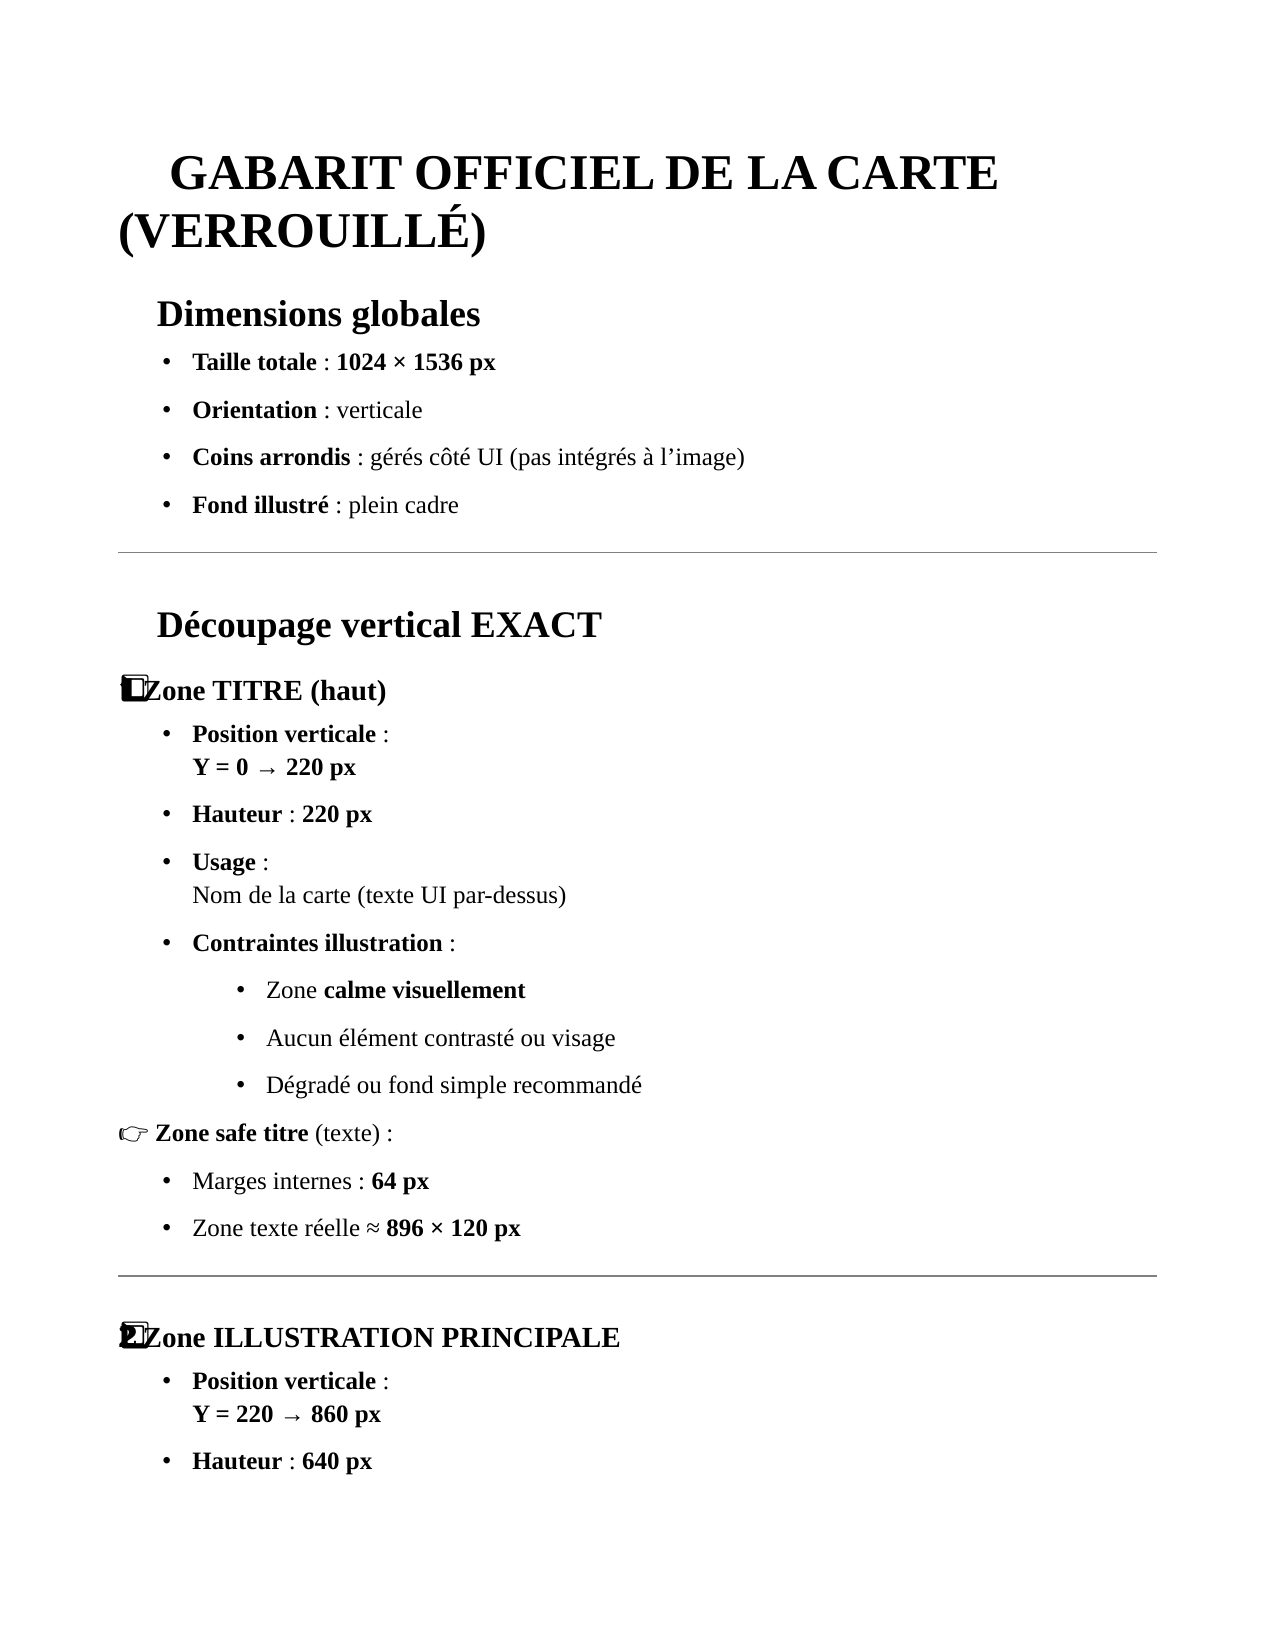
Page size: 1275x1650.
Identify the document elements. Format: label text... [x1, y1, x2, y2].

text 👉 Zone safe titre (texte) : [118, 1118, 1157, 1147]
subtitle 1️⃣ Zone TITRE (haut) [118, 673, 1157, 706]
list Usage : Nom de la carte (texte UI par-dessus) [162, 847, 1157, 909]
list Position verticale : Y = 0 → 220 px [162, 719, 1157, 781]
list Contraintes illustration : [162, 928, 1157, 956]
list Position verticale : Y = 220 → 860 px [162, 1366, 1157, 1428]
list Hauteur : 220 px [162, 799, 1157, 828]
subtitle 🔢 Dimensions globales [118, 291, 1157, 334]
list Zone calme visuellement [236, 975, 1157, 1004]
list Zone texte réelle ≈ 896 × 120 px [162, 1213, 1157, 1242]
list Dégradé ou fond simple recommandé [236, 1071, 1157, 1099]
list Fond illustré : plein cadre [162, 490, 1157, 519]
subtitle 🧭 Découpage vertical EXACT [118, 603, 1157, 646]
subtitle 📐 GABARIT OFFICIEL DE LA CARTE (VERROUILLÉ) [118, 143, 1157, 258]
subtitle 2️⃣ Zone ILLUSTRATION PRINCIPALE [118, 1320, 1157, 1353]
list Aucun élément contrasté ou visage [236, 1023, 1157, 1052]
list Hauteur : 640 px [162, 1446, 1157, 1475]
list Coins arrondis : gérés côté UI (pas intégrés à l’image) [162, 442, 1157, 471]
list Orientation : verticale [162, 395, 1157, 423]
list Marges internes : 64 px [162, 1166, 1157, 1194]
list Taille totale : 1024 × 1536 px [162, 347, 1157, 376]
